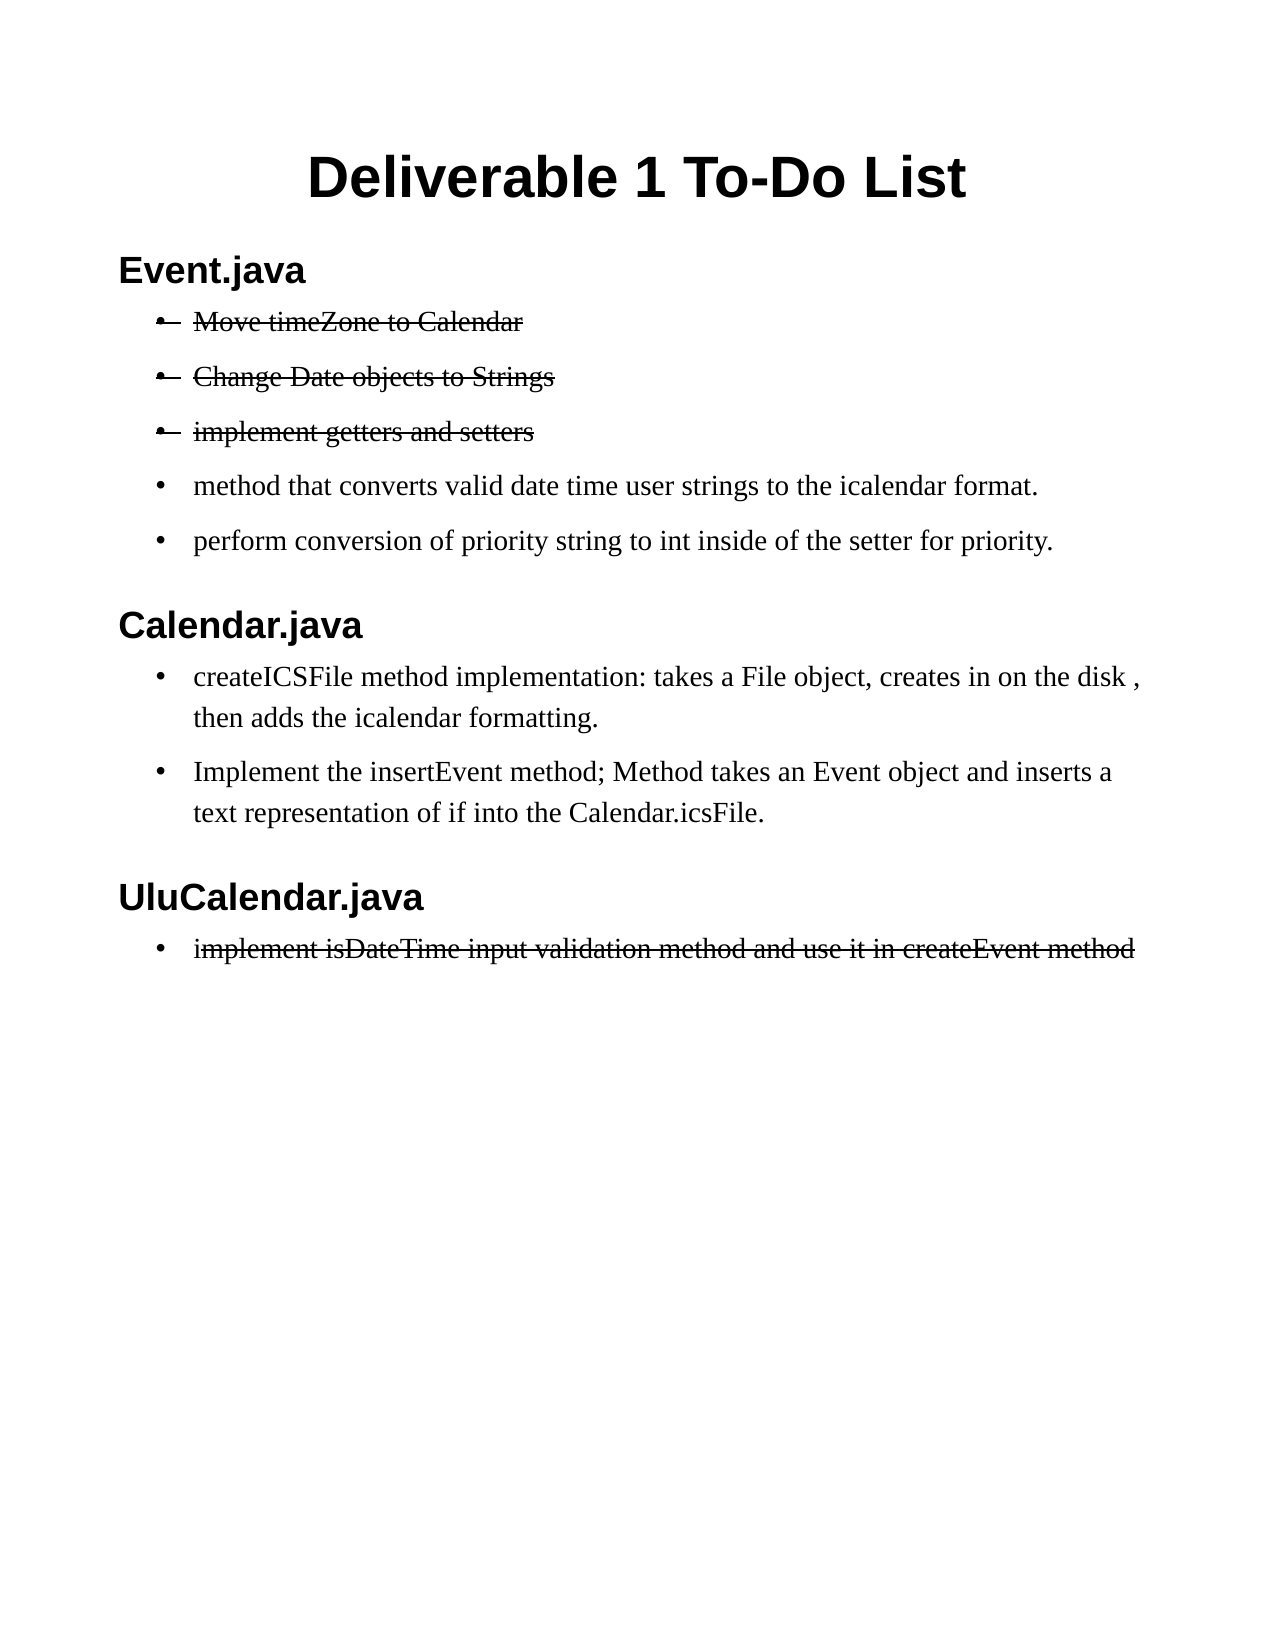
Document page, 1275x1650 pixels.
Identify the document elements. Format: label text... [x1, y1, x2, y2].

list perform conversion of priority string to int inside of the setter for priority. [156, 523, 1157, 557]
list implement getters and setters [156, 414, 1157, 447]
list Change Date objects to Strings [156, 359, 1157, 392]
list method that converts valid date time user strings to the icalendar format. [156, 468, 1157, 502]
list implement isDateTime input validation method and use it in createEvent method [156, 931, 1157, 964]
title Deliverable 1 To-Do List [118, 143, 1157, 210]
subtitle Calendar.java [118, 603, 1157, 647]
list Implement the insertEvent method; Method takes an Event object and inserts a text representation of if into the Calendar.icsFile. [156, 754, 1157, 828]
subtitle UluCalendar.java [118, 875, 1157, 918]
list Move timeZone to Calendar [156, 304, 1157, 337]
subtitle Event.java [118, 248, 1157, 291]
list createICSFile method implementation: takes a File object, creates in on the disk , then adds the icalendar formatting. [156, 659, 1157, 733]
